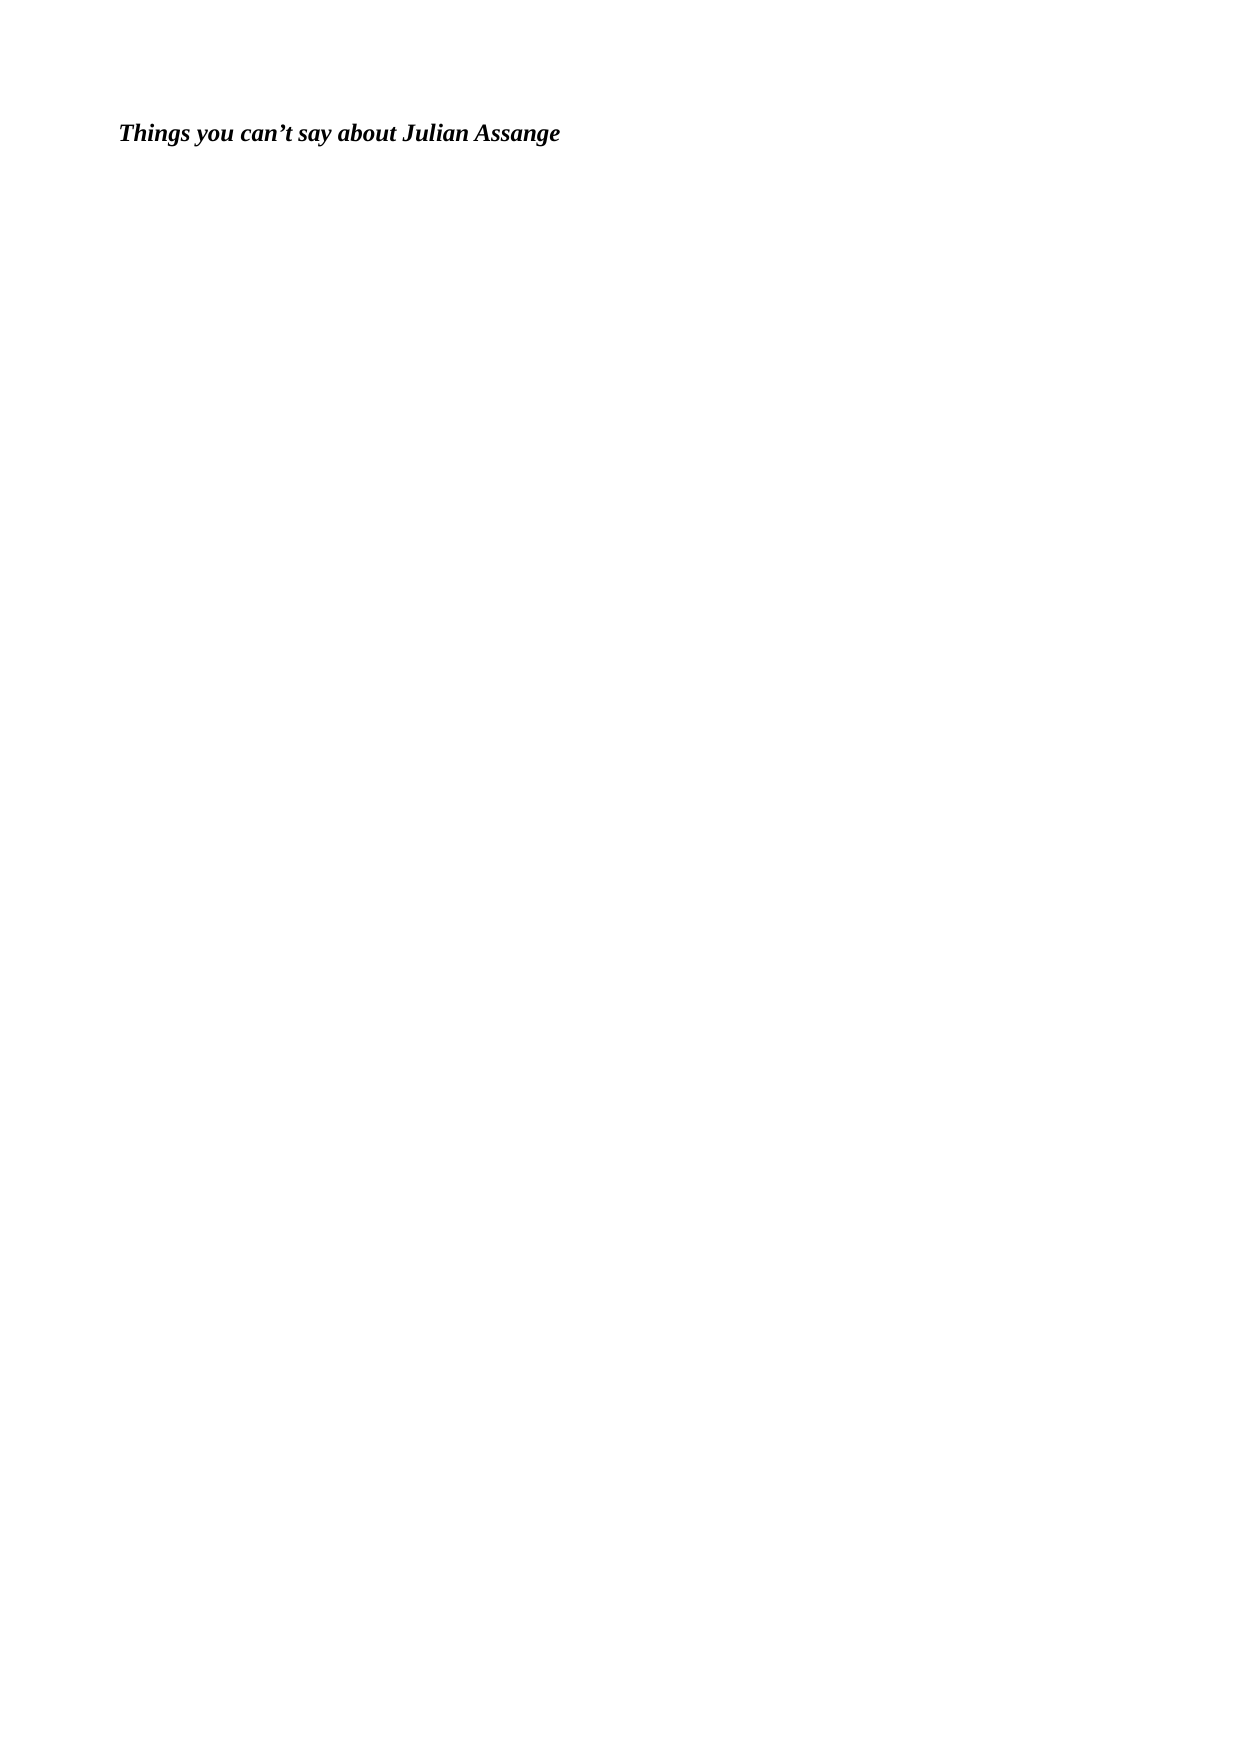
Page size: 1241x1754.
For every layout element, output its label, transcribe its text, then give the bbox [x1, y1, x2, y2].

text Things you can’t say about Julian Assange [118, 118, 1122, 147]
